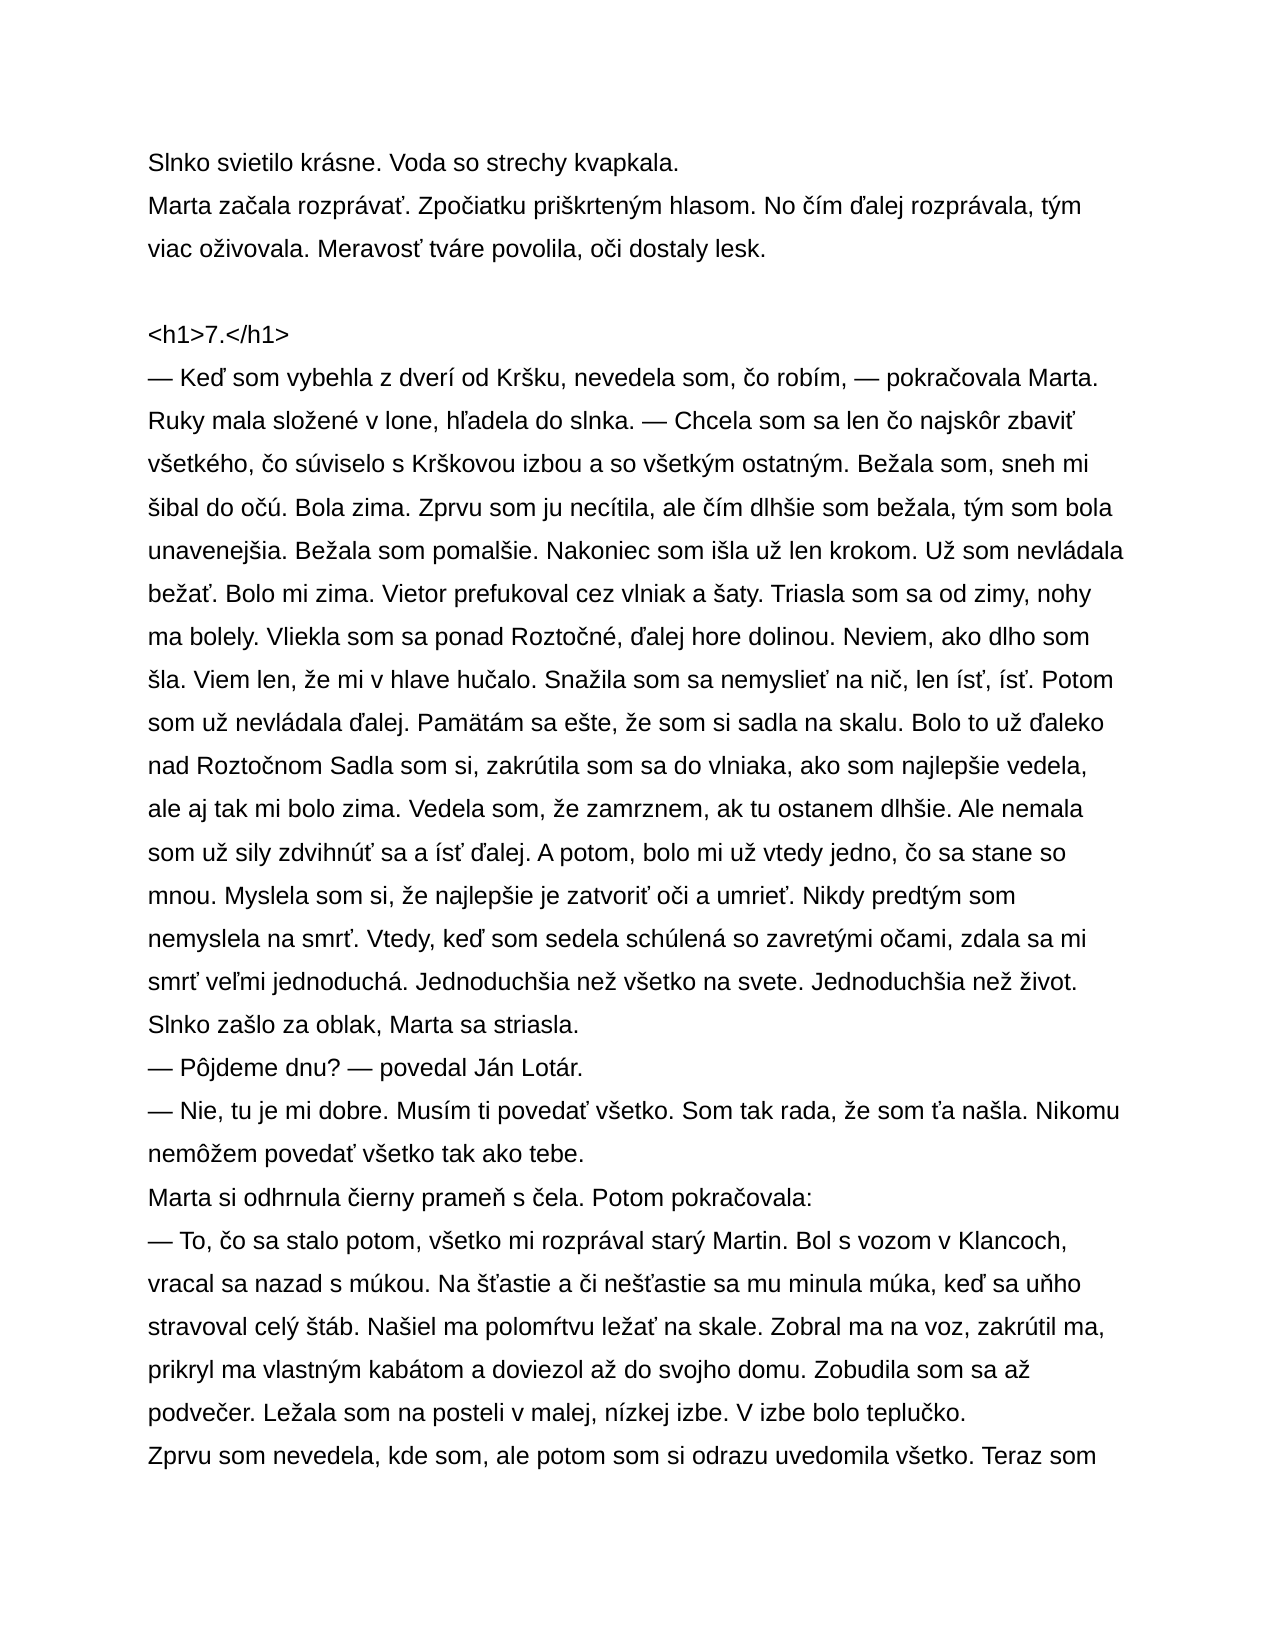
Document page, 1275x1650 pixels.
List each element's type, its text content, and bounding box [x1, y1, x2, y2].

text Marta si odhrnula čierny prameň s čela. Potom pokračovala: [148, 1183, 1127, 1211]
text <h1>7.</h1> [148, 320, 1127, 349]
text — Keď som vybehla z dverí od Kršku, nevedela som, čo robím, — pokračovala Marta. Ruky mala složené v lone, hľadela do slnka. — Chcela som sa len čo najskôr zbaviť všetkého, čo súviselo s Krškovou izbou a so všetkým ostatným. Bežala som, sneh mi šibal do očú. Bola zima. Zprvu som ju necítila, ale čím dlhšie som bežala, tým som bola unavenejšia. Bežala som pomalšie. Nakoniec som išla už len krokom. Už som nevládala bežať. Bolo mi zima. Vietor prefukoval cez vlniak a šaty. Triasla som sa od zimy, nohy ma bolely. Vliekla som sa ponad Roztočné, ďalej hore dolinou. Neviem, ako dlho som šla. Viem len, že mi v hlave hučalo. Snažila som sa nemyslieť na nič, len ísť, ísť. Potom som už nevládala ďalej. Pamätám sa ešte, že som si sadla na skalu. Bolo to už ďaleko nad Roztočnom Sadla som si, zakrútila som sa do vlniaka, ako som najlepšie vedela, ale aj tak mi bolo zima. Vedela som, že zamrznem, ak tu ostanem dlhšie. Ale nemala som už sily zdvihnúť sa a ísť ďalej. A potom, bolo mi už vtedy jedno, čo sa stane so mnou. Myslela som si, že najlepšie je zatvoriť oči a umrieť. Nikdy predtým som nemyslela na smrť. Vtedy, keď som sedela schúlená so zavretými očami, zdala sa mi smrť veľmi jednoduchá. Jednoduchšia než všetko na svete. Jednoduchšia než život. [148, 363, 1127, 996]
text Slnko zašlo za oblak, Marta sa striasla. [148, 1010, 1127, 1039]
text Marta začala rozprávať. Zpočiatku priškrteným hlasom. No čím ďalej rozprávala, tým viac oživovala. Meravosť tváre povolila, oči dostaly lesk. [148, 191, 1127, 263]
text — Nie, tu je mi dobre. Musím ti povedať všetko. Som tak rada, že som ťa našla. Nikomu nemôžem povedať všetko tak ako tebe. [148, 1096, 1127, 1168]
text — Pôjdeme dnu? — povedal Ján Lotár. [148, 1053, 1127, 1082]
text Slnko svietilo krásne. Voda so strechy kvapkala. [148, 148, 1127, 176]
text Zprvu som nevedela, kde som, ale potom som si odrazu uvedomila všetko. Teraz som [148, 1441, 1127, 1470]
text — To, čo sa stalo potom, všetko mi rozprával starý Martin. Bol s vozom v Klancoch, vracal sa nazad s múkou. Na šťastie a či nešťastie sa mu minula múka, keď sa uňho stravoval celý štáb. Našiel ma polomŕtvu ležať na skale. Zobral ma na voz, zakrútil ma, prikryl ma vlastným kabátom a doviezol až do svojho domu. Zobudila som sa až podvečer. Ležala som na posteli v malej, nízkej izbe. V izbe bolo teplučko. [148, 1226, 1127, 1427]
